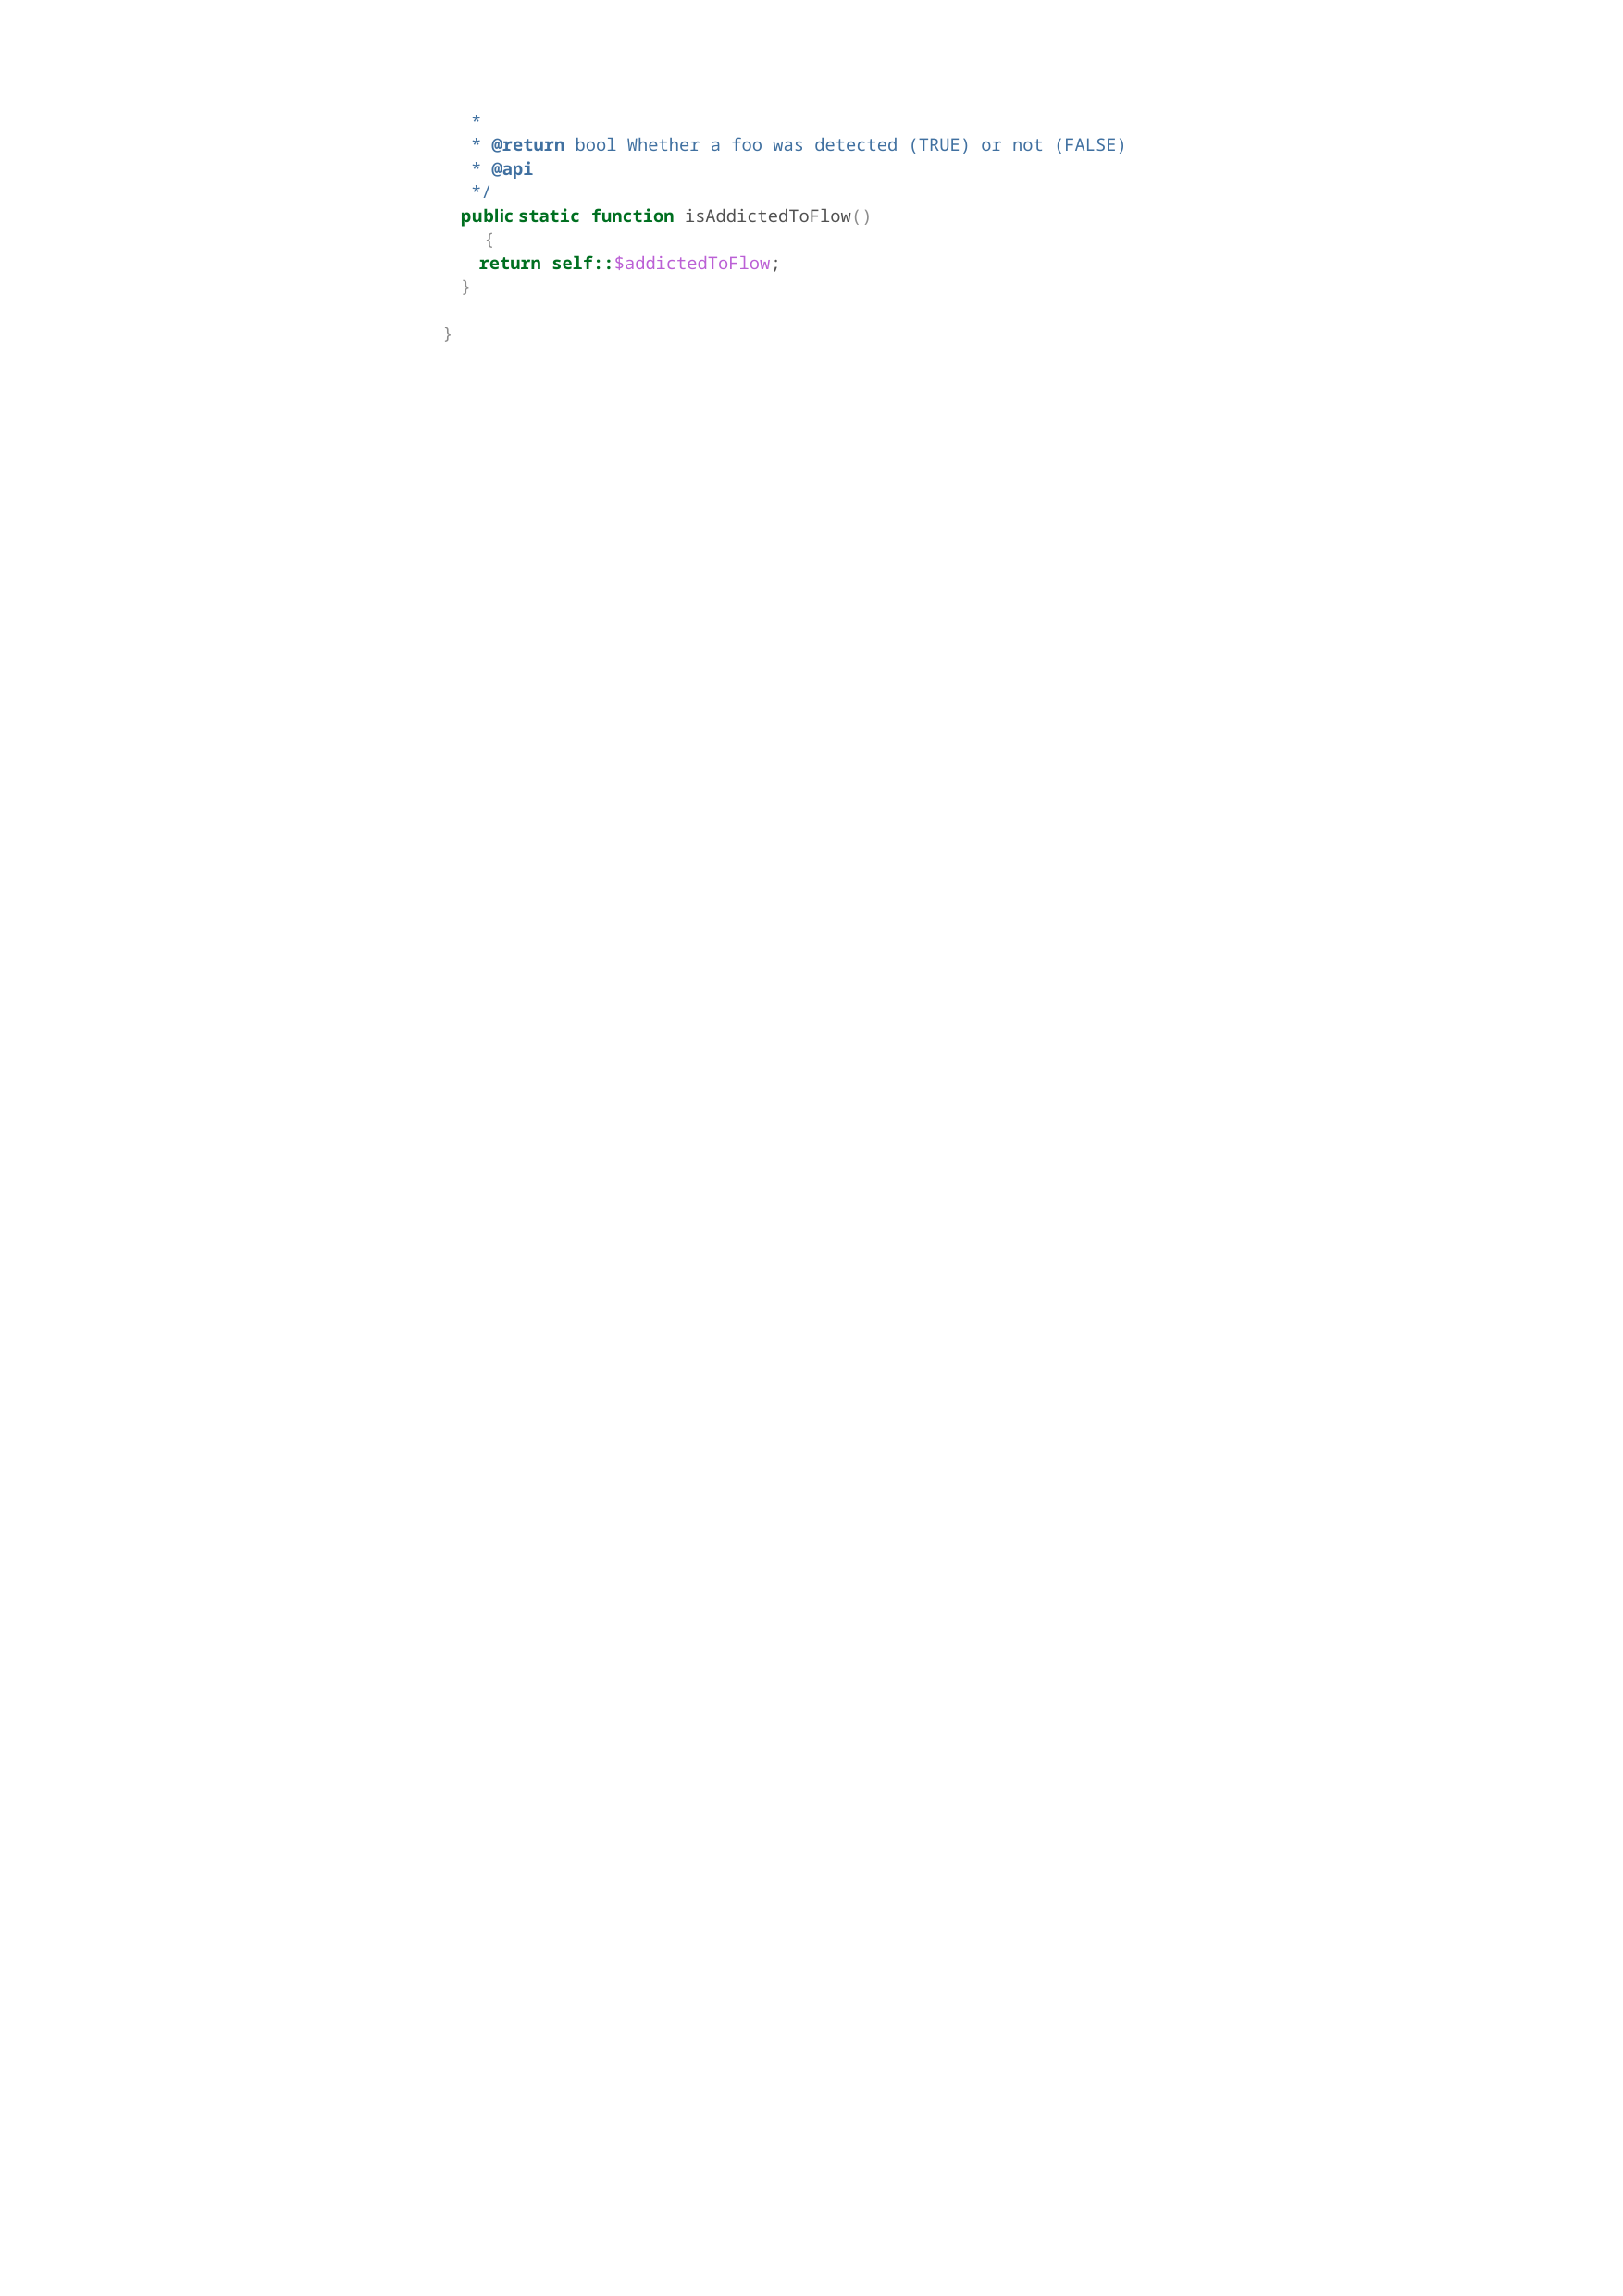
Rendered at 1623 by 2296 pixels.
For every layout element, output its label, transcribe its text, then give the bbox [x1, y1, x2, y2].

text } [442, 322, 1512, 345]
text public static function isAddictedToFlow() [442, 204, 1512, 228]
text } [442, 275, 1512, 298]
text */ [442, 180, 1512, 204]
text * [442, 109, 1512, 133]
text * @return bool Whether a foo was detected (TRUE) or not (FALSE) [442, 133, 1512, 156]
text * @api [442, 156, 1512, 180]
text { [442, 228, 1512, 251]
text return self::$addictedToFlow; [442, 251, 1512, 275]
